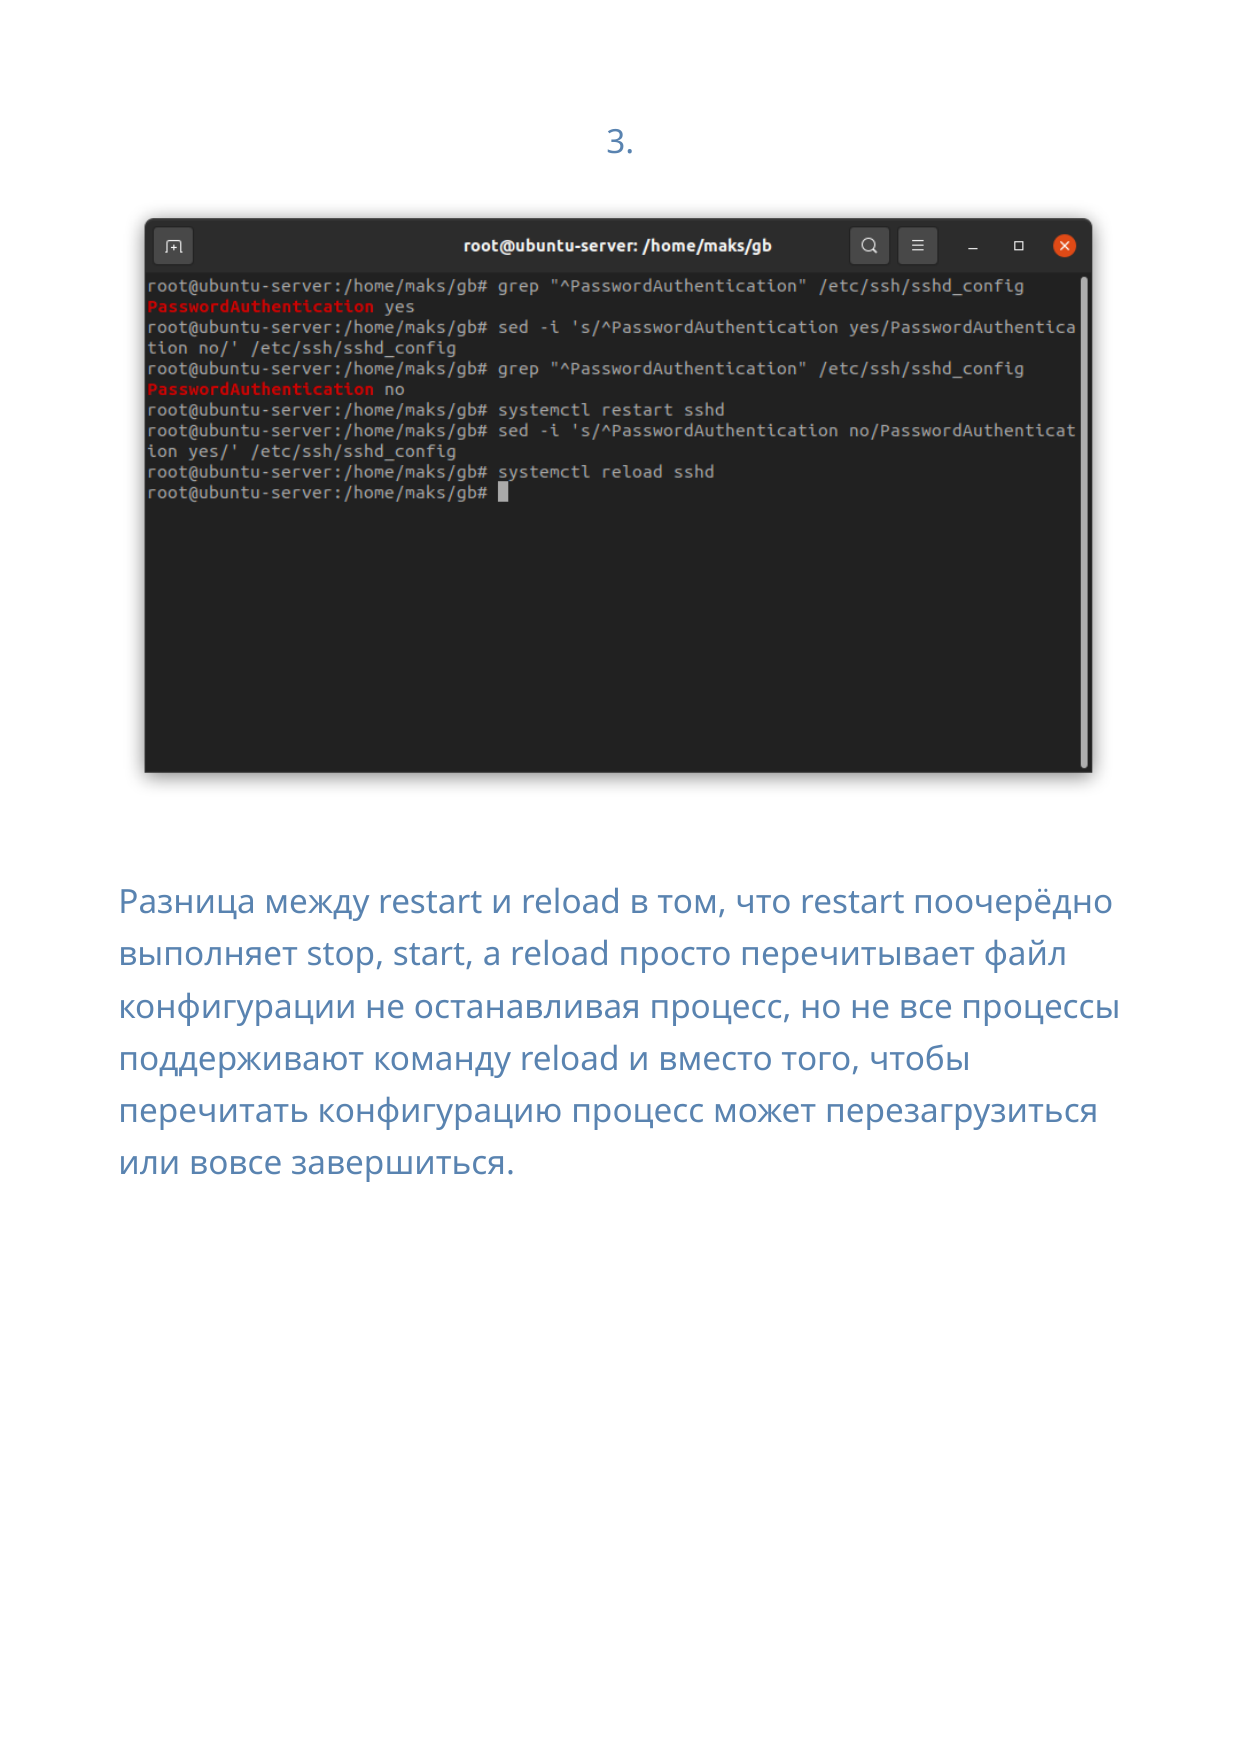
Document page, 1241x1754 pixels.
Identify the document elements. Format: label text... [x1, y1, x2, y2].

picture [116, 193, 1121, 805]
text Разница между restart и reload в том, что restart поочерёдно выполняет stop, start, а reload просто перечитывает файл конфигурации не останавливая процесс, но не все процессы поддерживают команду reload и вместо того, чтобы перечитать конфигурацию процесс может перезагрузиться или вовсе завершиться. [118, 878, 1122, 1184]
text 3. [118, 118, 1122, 163]
